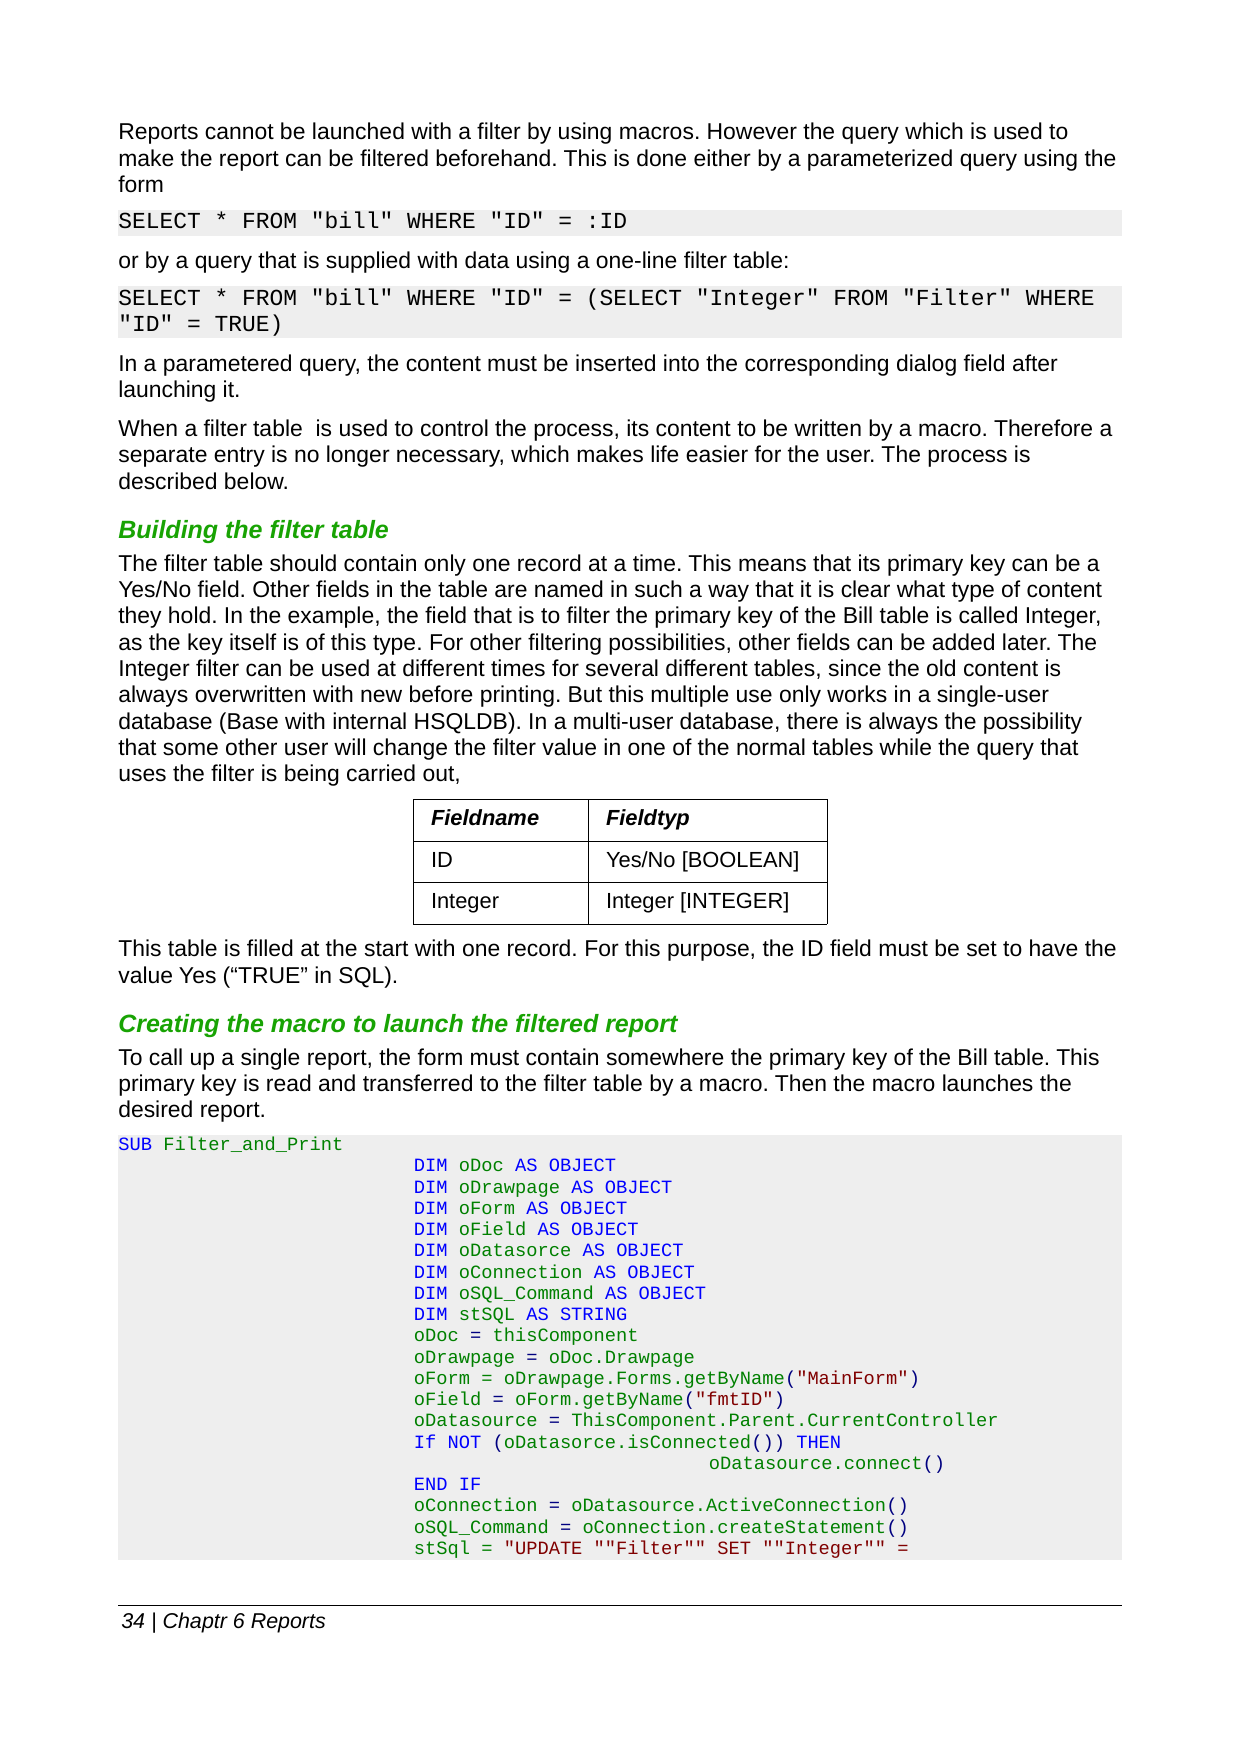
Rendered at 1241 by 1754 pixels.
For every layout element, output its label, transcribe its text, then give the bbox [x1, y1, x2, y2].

table_cell ID [414, 842, 588, 882]
text In a parametered query, the content must be inserted into the corresponding dialog field after launching it. [118, 350, 1122, 403]
table_cell Integer [INTEGER] [589, 883, 827, 923]
text or by a query that is supplied with data using a one-line filter table: [118, 247, 1122, 274]
text To call up a single report, the form must contain somewhere the primary key of the Bill table. This primary key is read and transferred to the filter table by a macro. Then the macro launches the desired report. [118, 1043, 1122, 1122]
text SELECT * FROM "bill" WHERE "ID" = (SELECT "Integer" FROM "Filter" WHERE "ID" = TRUE) [118, 286, 1122, 338]
table_cell Yes/No [BOOLEAN] [589, 842, 827, 882]
text This table is filled at the start with one record. For this purpose, the ID field must be set to have the value Yes (“TRUE” in SQL). [118, 935, 1122, 988]
subtitle Building the filter table [118, 515, 1122, 543]
subtitle Creating the macro to launch the filtered report [118, 1009, 1122, 1037]
text The filter table should contain only one record at a time. This means that its primary key can be a Yes/No field. Other fields in the table are named in such a way that it is clear what type of content they hold. In the example, the field that is to filter the primary key of the Bill table is called Integer, as the key itself is of this type. For other filtering possibilities, other fields can be added later. The Integer filter can be used at different times for several different tables, since the old content is always overwritten with new before printing. But this multiple use only works in a single-user database (Base with internal HSQLDB). In a multi-user database, there is always the possibility that some other user will change the filter value in one of the normal tables while the query that uses the filter is being carried out, [118, 549, 1122, 787]
table_header Fieldtyp [589, 800, 827, 841]
text Reports cannot be launched with a filter by using macros. However the query which is used to make the report can be filtered beforehand. This is done either by a parameterized query using the form [118, 118, 1122, 197]
table_cell Integer [414, 883, 588, 923]
table_header Fieldname [414, 800, 588, 841]
text When a filter table is used to control the process, its content to be written by a macro. Therefore a separate entry is no longer necessary, which makes life easier for the user. The process is described below. [118, 415, 1122, 494]
text SUB Filter_and_Print DIM oDoc AS OBJECT DIM oDrawpage AS OBJECT DIM oForm AS OBJECT DIM oField AS OBJECT DIM oDatasorce AS OBJECT DIM oConnection AS OBJECT DIM oSQL_Command AS OBJECT DIM stSQL AS STRING oDoc = thisComponent oDrawpage = oDoc.Drawpage oForm = oDrawpage.Forms.getByName("MainForm") oField = oForm.getByName("fmtID") oDatasource = ThisComponent.Parent.CurrentController If NOT (oDatasorce.isConnected()) THEN oDatasource.connect() END IF oConnection = oDatasource.ActiveConnection() oSQL_Command = oConnection.createStatement() stSql = "UPDATE ""Filter"" SET ""Integer"" = [118, 1135, 1122, 1560]
text SELECT * FROM "bill" WHERE "ID" = :ID [118, 210, 1122, 236]
